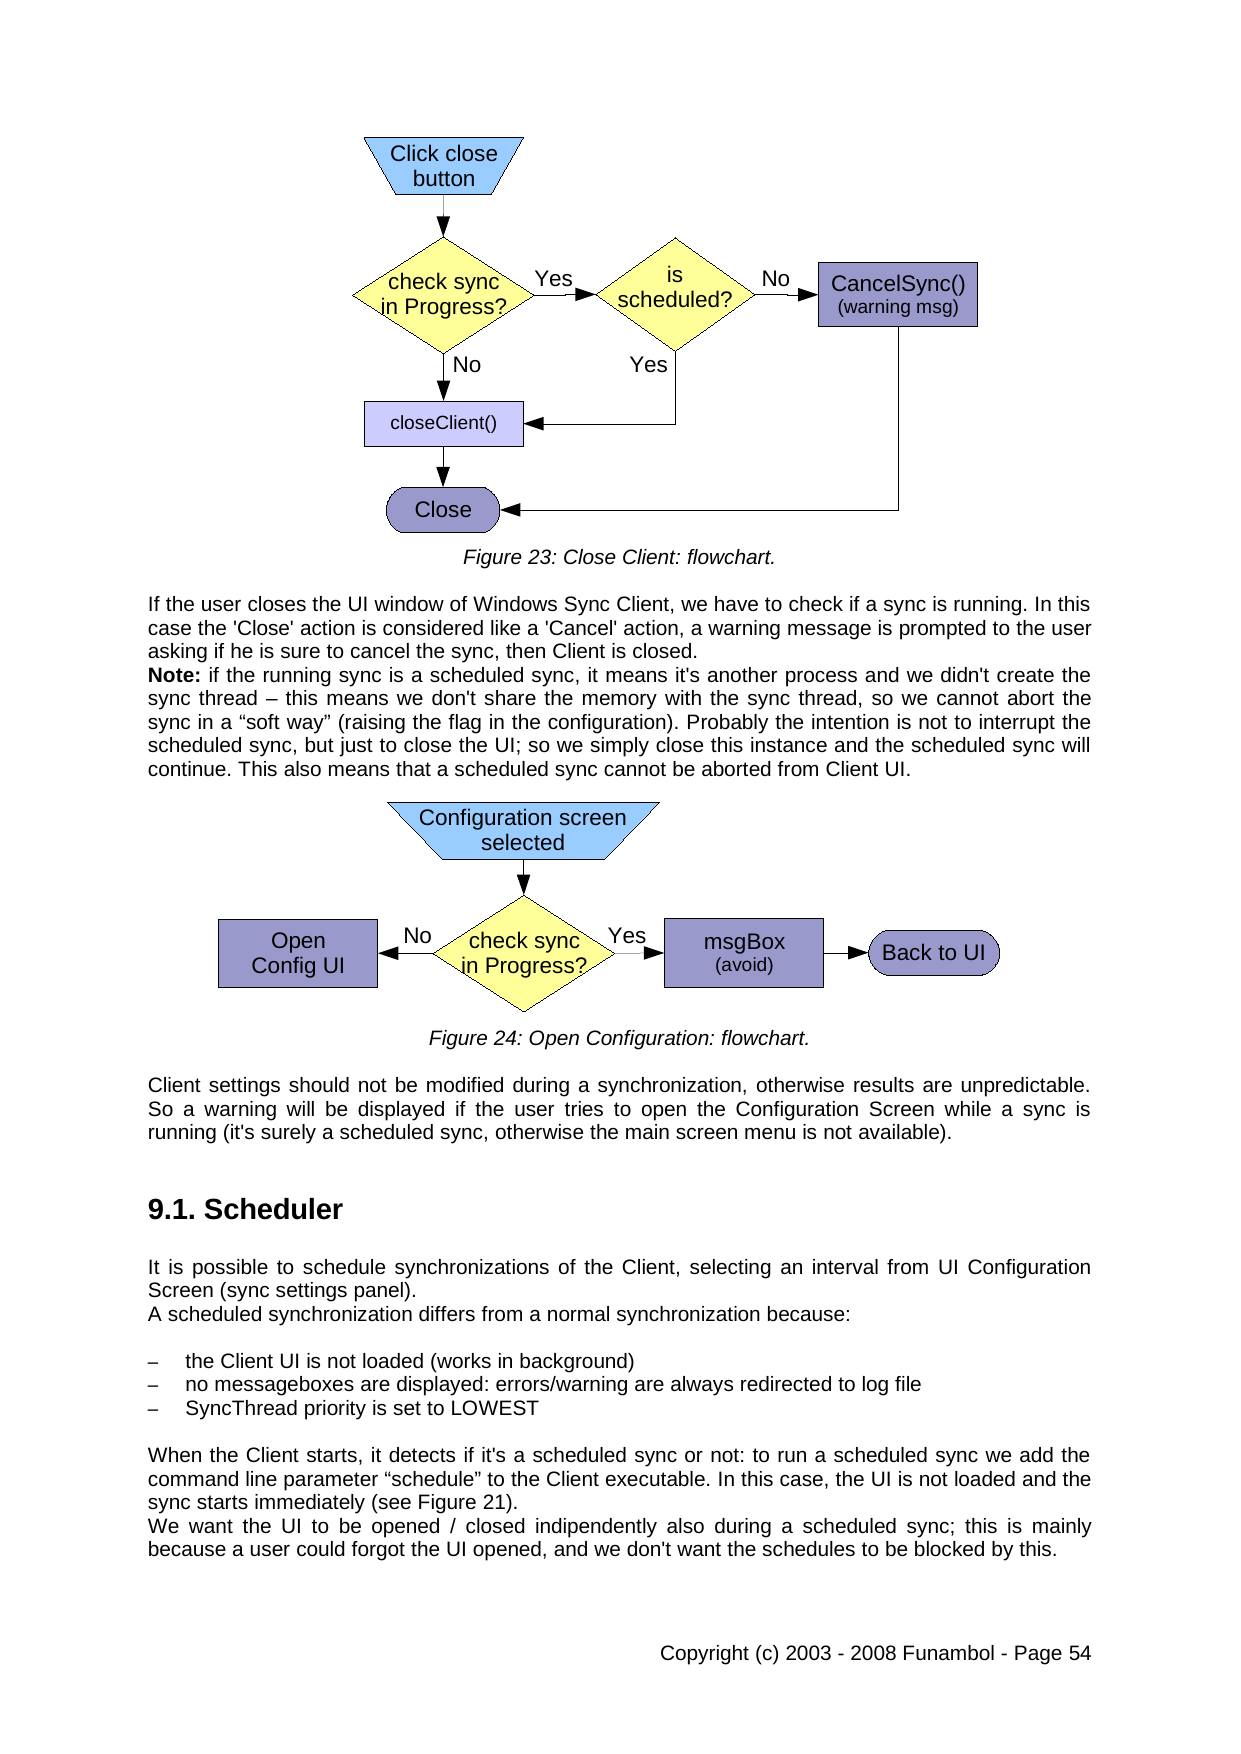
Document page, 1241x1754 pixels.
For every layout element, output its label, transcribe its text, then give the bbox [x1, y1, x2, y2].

text We want the UI to be opened / closed indipendently also during a scheduled sync; this is mainly because a user could forgot the UI opened, and we don't want the schedules to be blocked by this. [148, 1514, 1093, 1561]
list no messageboxes are displayed: errors/warning are always redirected to log file [148, 1373, 1093, 1396]
text Client settings should not be modified during a synchronization, otherwise results are unpredictable. So a warning will be displayed if the user tries to open the Configuration Screen while a sync is running (it's surely a scheduled sync, otherwise the main screen menu is not available). [148, 1050, 1093, 1144]
text [148, 118, 1093, 131]
text When the Client starts, it detects if it's a scheduled sync or not: to run a scheduled sync we add the command line parameter “schedule” to the Client executable. In this case, the UI is not loaded and the sync starts immediately (see Figure 21). [148, 1443, 1093, 1514]
text If the user closes the UI window of Windows Sync Client, we have to check if a sync is running. In this case the 'Close' action is considered like a 'Cancel' action, a warning message is prompted to the user asking if he is sure to cancel the sync, then Client is closed. [148, 569, 1093, 663]
text [148, 781, 1093, 793]
text It is possible to schedule synchronizations of the Client, selecting an interval from UI Configuration Screen (sync settings panel). [148, 1255, 1093, 1302]
text A scheduled synchronization differs from a normal synchronization because: [148, 1302, 1093, 1349]
subtitle Scheduler [148, 1193, 1093, 1225]
text Figure 24: Open Configuration: flowchart. [148, 793, 1093, 1050]
list SyncThread priority is set to LOWEST [148, 1396, 1093, 1420]
text Figure 23: Close Client: flowchart. [148, 131, 1093, 569]
list the Client UI is not loaded (works in background) [148, 1349, 1093, 1373]
text Note: if the running sync is a scheduled sync, it means it's another process and we didn't create the sync thread – this means we don't share the memory with the sync thread, so we cannot abort the sync in a “soft way” (raising the flag in the configuration). Probably the intention is not to interrupt the scheduled sync, but just to close the UI; so we simply close this instance and the scheduled sync will continue. This also means that a scheduled sync cannot be aborted from Client UI. [148, 663, 1093, 781]
